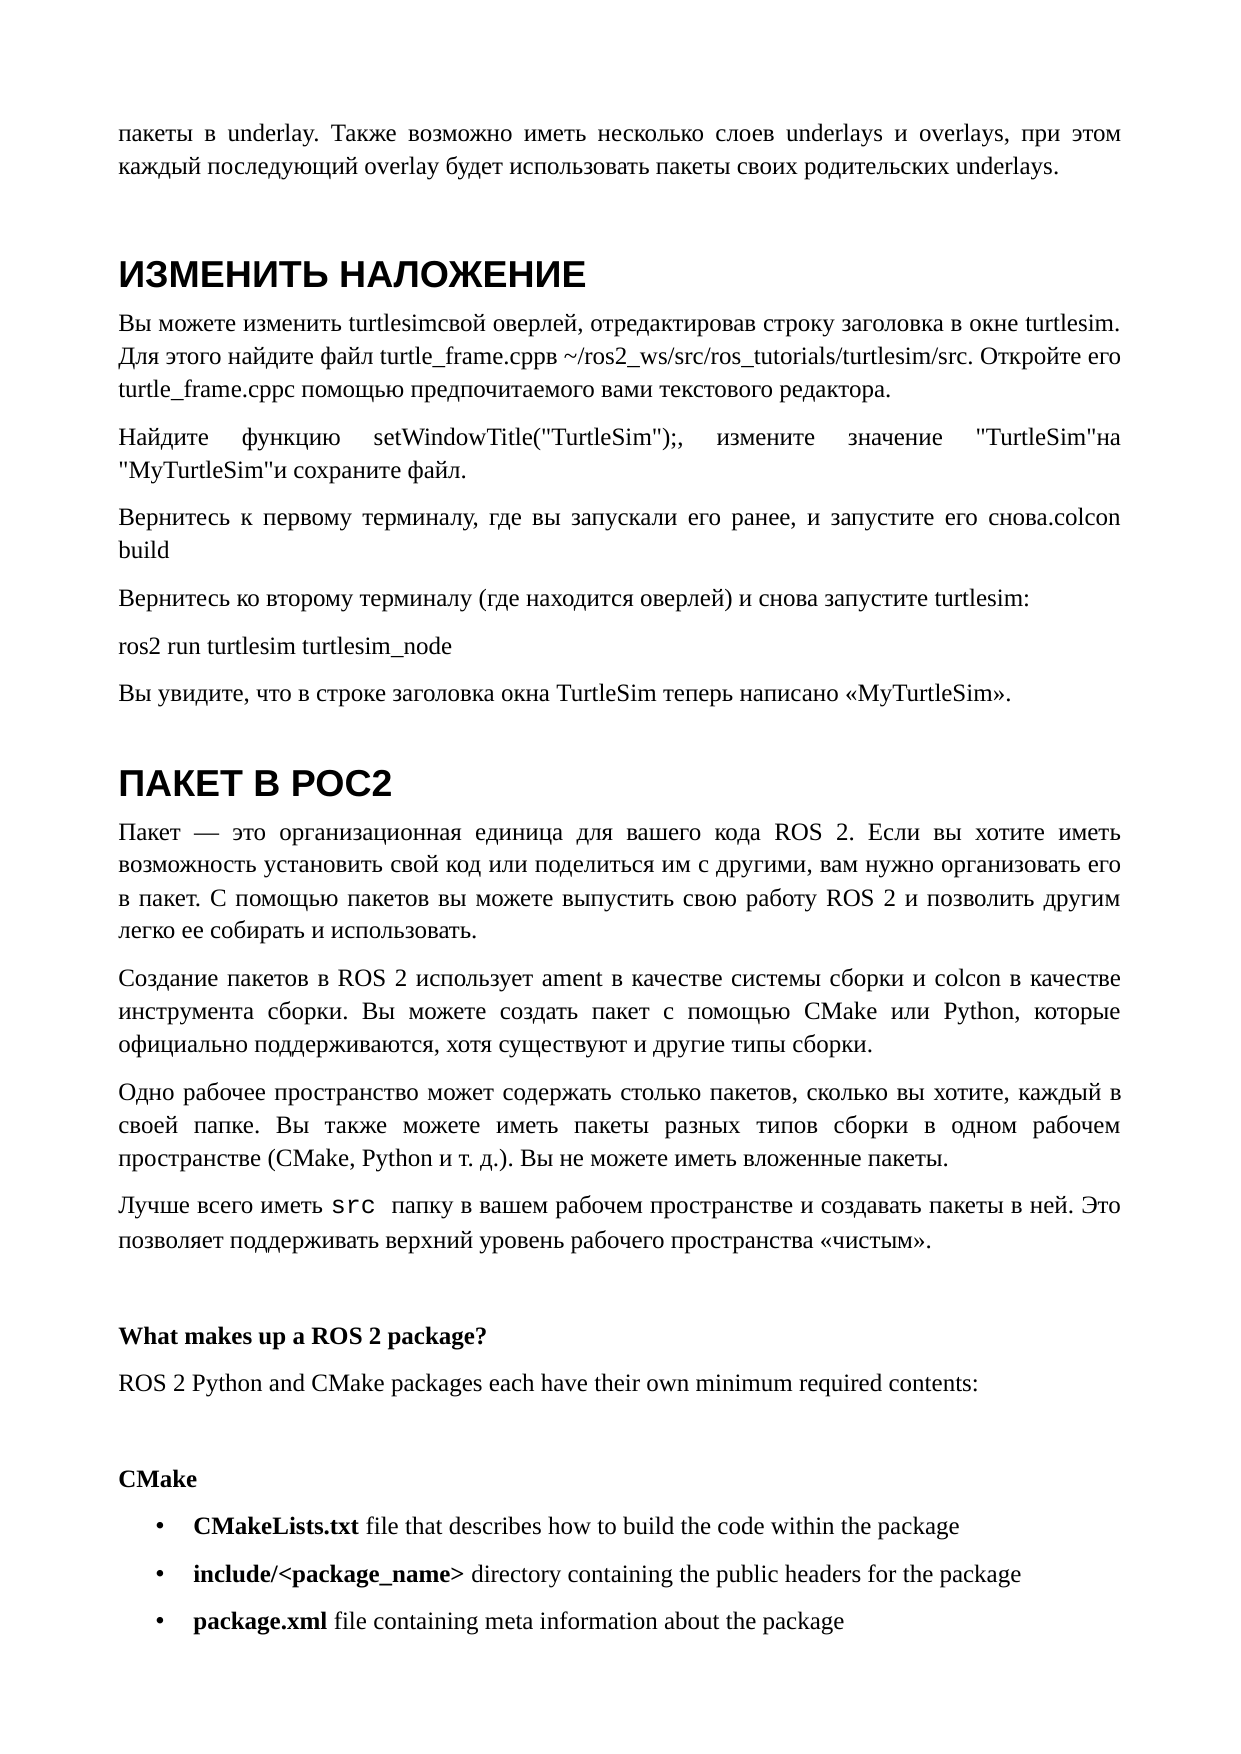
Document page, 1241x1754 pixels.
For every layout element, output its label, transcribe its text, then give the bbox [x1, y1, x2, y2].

text Одно рабочее пространство может содержать столько пакетов, сколько вы хотите, каждый в своей папке. Вы также можете иметь пакеты разных типов сборки в одном рабочем пространстве (CMake, Python и т. д.). Вы не можете иметь вложенные пакеты. [118, 1077, 1122, 1172]
text What makes up a ROS 2 package? [118, 1321, 1122, 1349]
text Вернитесь ко второму терминалу (где находится оверлей) и снова запустите turtlesim: [118, 583, 1122, 612]
text CMake [118, 1464, 1122, 1492]
text Вы увидите, что в строке заголовка окна TurtleSim теперь написано «MyTurtleSim». [118, 678, 1122, 707]
subtitle ИЗМЕНИТЬ НАЛОЖЕНИЕ [118, 253, 1122, 296]
list CMakeLists.txt file that describes how to build the code within the package [156, 1511, 1122, 1540]
text Создание пакетов в ROS 2 использует ament в качестве системы сборки и colcon в качестве инструмента сборки. Вы можете создать пакет с помощью CMake или Python, которые официально поддерживаются, хотя существуют и другие типы сборки. [118, 963, 1122, 1058]
text Вернитесь к первому терминалу, где вы запускали его ранее, и запустите его снова.colcon build [118, 502, 1122, 564]
list package.xml file containing meta information about the package [156, 1606, 1122, 1635]
text Найдите функцию setWindowTitle("TurtleSim");, измените значение "TurtleSim"на "MyTurtleSim"и сохраните файл. [118, 422, 1122, 484]
text Лучше всего иметь src папку в вашем рабочем пространстве и создавать пакеты в ней. Это позволяет поддерживать верхний уровень рабочего пространства «чистым». [118, 1191, 1122, 1254]
text Пакет — это организационная единица для вашего кода ROS 2. Если вы хотите иметь возможность установить свой код или поделиться им с другими, вам нужно организовать его в пакет. С помощью пакетов вы можете выпустить свою работу ROS 2 и позволить другим легко ее собирать и использовать. [118, 817, 1122, 944]
text пакеты в underlay. Также возможно иметь несколько слоев underlays и overlays, при этом каждый последующий overlay будет использовать пакеты своих родительских underlays. [118, 118, 1122, 180]
list include/<package_name> directory containing the public headers for the package [156, 1559, 1122, 1588]
text Вы можете изменить turtlesimсвой оверлей, отредактировав строку заголовка в окне turtlesim. Для этого найдите файл turtle_frame.cppв ~/ros2_ws/src/ros_tutorials/turtlesim/src. Откройте его turtle_frame.cppс помощью предпочитаемого вами текстового редактора. [118, 308, 1122, 403]
text ros2 run turtlesim turtlesim_node [118, 631, 1122, 659]
subtitle ПАКЕТ В РОС2 [118, 761, 1122, 804]
text ROS 2 Python and CMake packages each have their own minimum required contents: [118, 1368, 1122, 1397]
